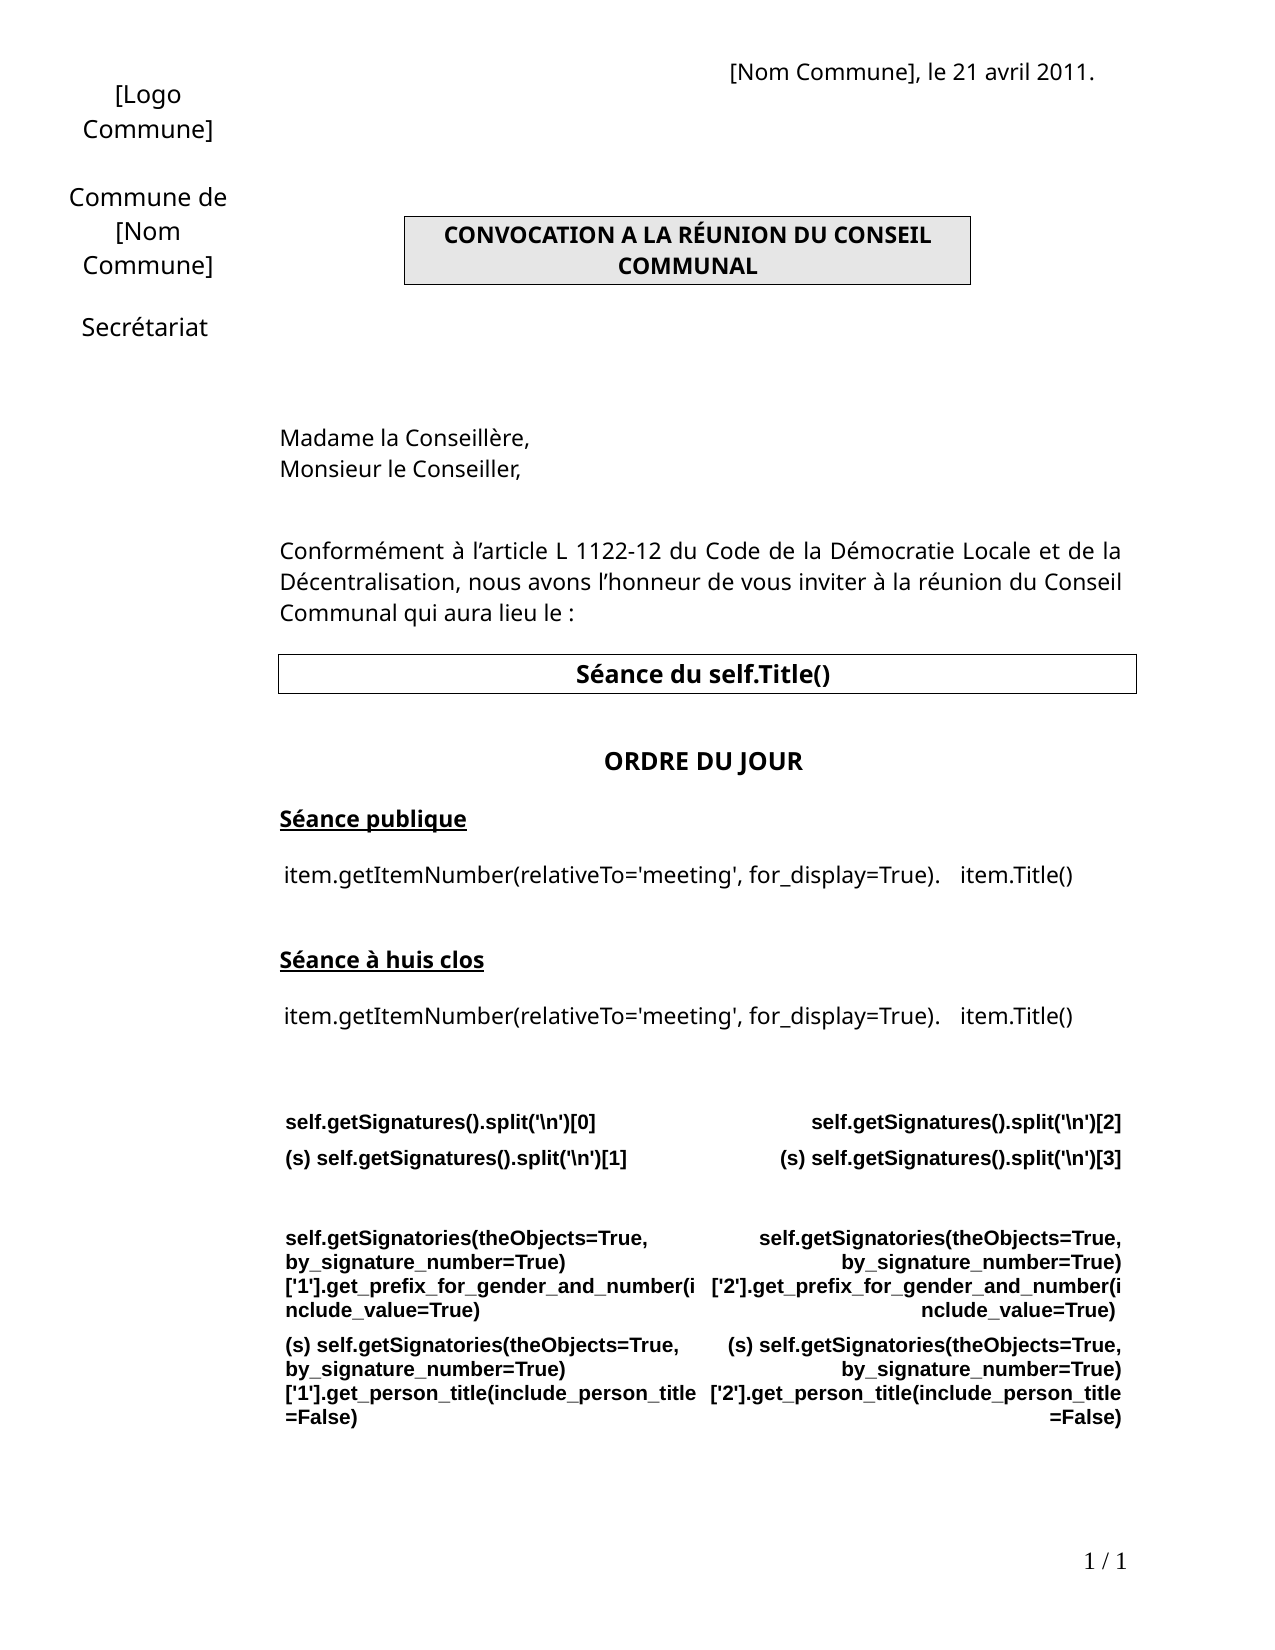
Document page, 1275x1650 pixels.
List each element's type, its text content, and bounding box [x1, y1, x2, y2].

table_cell (s) self.getSignatures().split('\n')[3] [703, 1140, 1127, 1175]
text Séance du self.Title() [279, 655, 1136, 693]
table_cell self.getSignatories(theObjects=True, by_signature_number=True)['2'].get_prefix_for_gender_and_number(include_value=True) [703, 1220, 1127, 1327]
table_cell (s) self.getSignatures().split('\n')[1] [279, 1140, 703, 1175]
text Monsieur le Conseiller, [279, 453, 1160, 485]
text Secrétariat [52, 310, 244, 344]
table_cell self.getSignatories(theObjects=True, by_signature_number=True)['1'].get_prefix_for_gender_and_number(include_value=True) [279, 1220, 703, 1327]
text item.getItemNumber(relativeTo='meeting', for_display=True). item.Title() [283, 1000, 1127, 1031]
text item.getItemNumber(relativeTo='meeting', for_display=True). item.Title() [283, 859, 1127, 890]
text CONVOCATION A LA RÉUNION DU CONSEIL COMMUNAL [405, 217, 970, 284]
text Madame la Conseillère, [279, 422, 1161, 453]
subtitle Conformément à l’article L 1122-12 du Code de la Démocratie Locale et de la Décentralisation, nous avons l’honneur de vous inviter à la réunion du Conseil Communal qui aura lieu le : [279, 535, 1123, 628]
table_header [703, 1088, 1127, 1104]
subtitle Séance publique [279, 803, 1127, 834]
text Commune de [Nom Commune] [52, 179, 244, 282]
subtitle [Nom Commune], le 21 avril 2011. [443, 56, 1160, 87]
table_cell self.getSignatures().split('\n')[2] [703, 1104, 1127, 1140]
subtitle ORDRE DU JOUR [279, 744, 1127, 778]
table_cell (s) self.getSignatories(theObjects=True, by_signature_number=True)['2'].get_person_title(include_person_title=False) [703, 1328, 1127, 1435]
text [Logo [52, 77, 244, 111]
table_header [279, 1204, 1127, 1220]
table_cell self.getSignatures().split('\n')[0] [279, 1104, 703, 1140]
subtitle Séance à huis clos [279, 944, 1127, 975]
table_header [279, 1088, 703, 1104]
text Commune] [52, 111, 244, 179]
table_cell (s) self.getSignatories(theObjects=True, by_signature_number=True)['1'].get_person_title(include_person_title=False) [279, 1328, 703, 1435]
